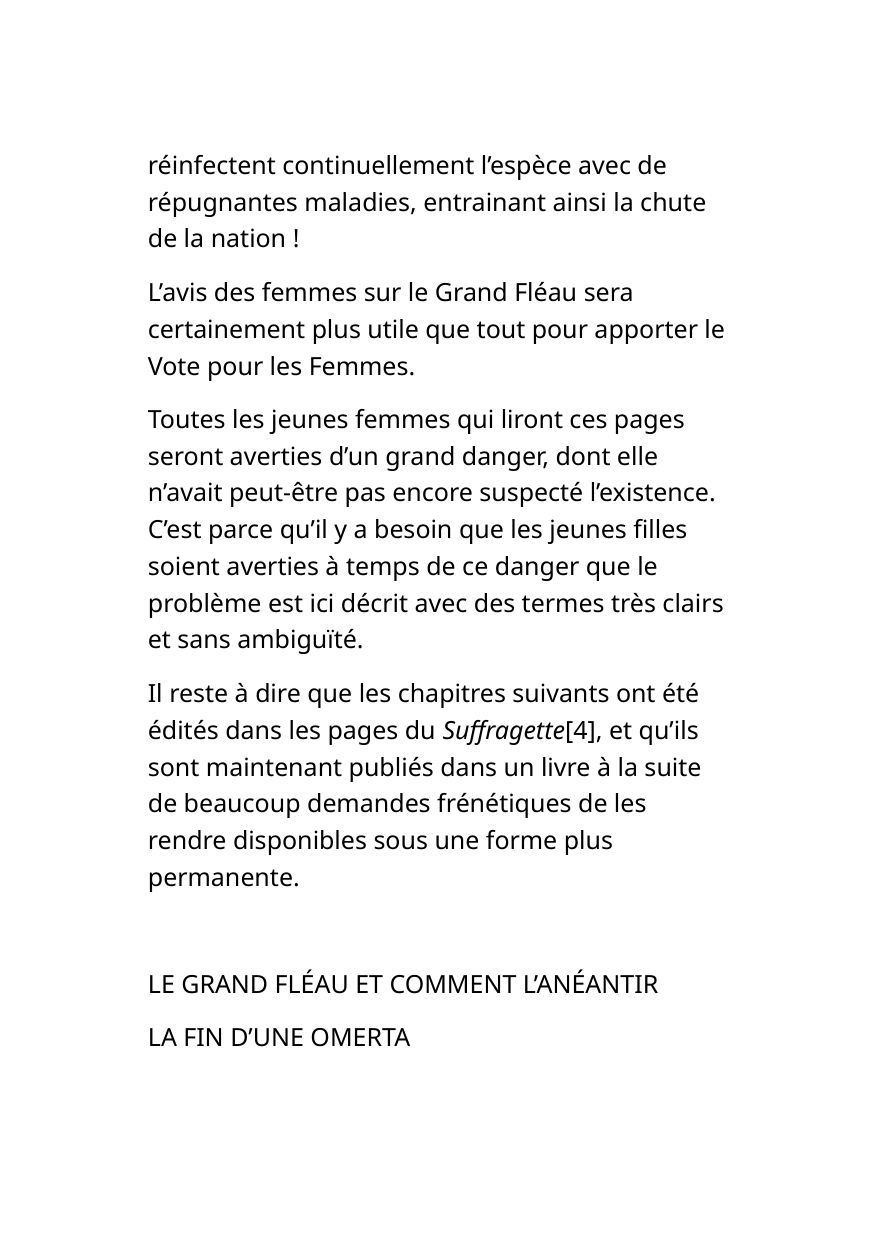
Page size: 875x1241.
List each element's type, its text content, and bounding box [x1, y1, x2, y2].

text Il reste à dire que les chapitres suivants ont été édités dans les pages du Suffragette[4], et qu’ils sont maintenant publiés dans un livre à la suite de beaucoup demandes frénétiques de les rendre disponibles sous une forme plus permanente. [148, 676, 726, 893]
text réinfectent continuellement l’espèce avec de répugnantes maladies, entrainant ainsi la chute de la nation ! [148, 148, 726, 255]
text Toutes les jeunes femmes qui liront ces pages seront averties d’un grand danger, dont elle n’avait peut-être pas encore suspecté l’existence. C’est parce qu’il y a besoin que les jeunes filles soient averties à temps de ce danger que le problème est ici décrit avec des termes très clairs et sans ambiguïté. [148, 402, 726, 656]
text LE GRAND FLÉAU ET COMMENT L’ANÉANTIR [148, 966, 726, 1000]
text L’avis des femmes sur le Grand Fléau sera certainement plus utile que tout pour apporter le Vote pour les Femmes. [148, 274, 726, 382]
text LA FIN D’UNE OMERTA [148, 1020, 726, 1054]
